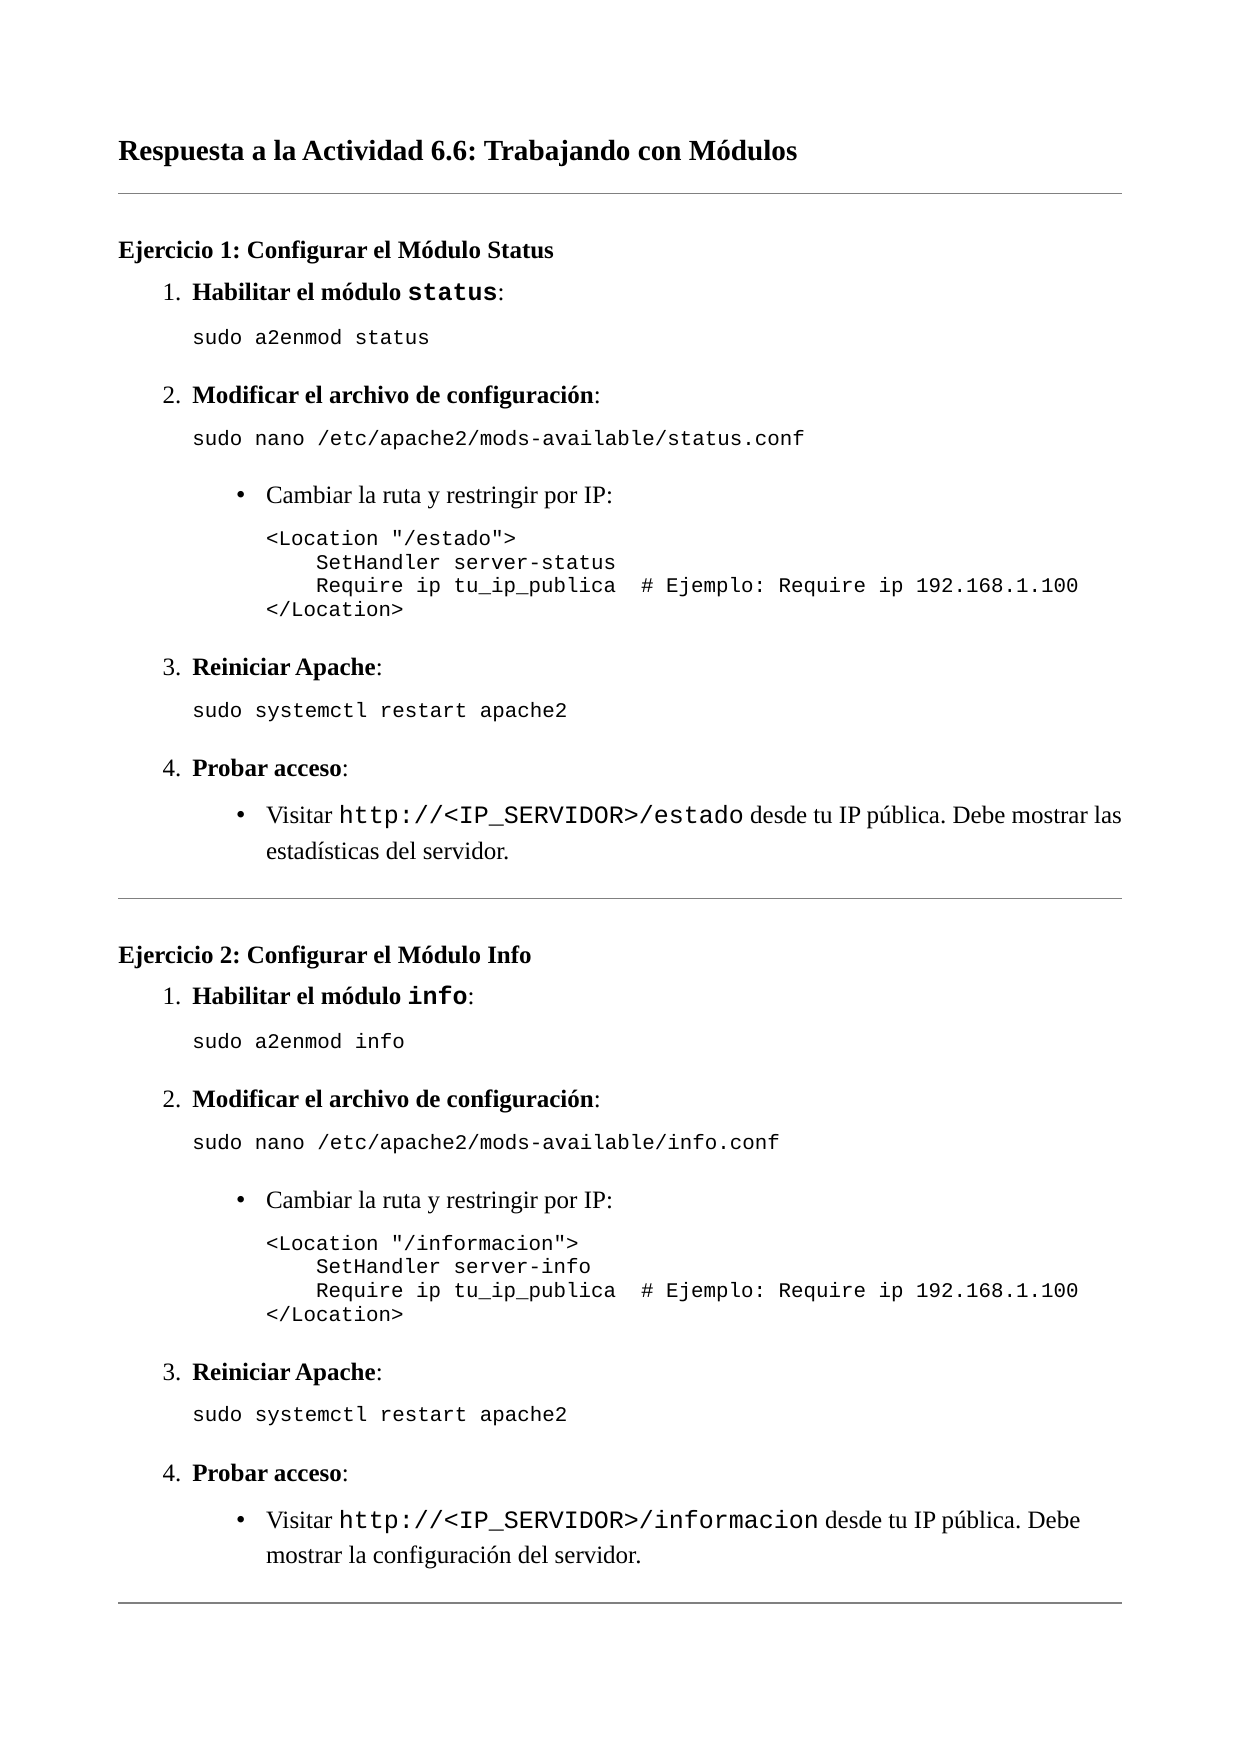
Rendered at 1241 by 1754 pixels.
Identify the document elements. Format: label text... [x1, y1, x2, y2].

list Visitar http://<IP_SERVIDOR>/informacion desde tu IP pública. Debe mostrar la configuración del servidor. [236, 1505, 1122, 1569]
list Modificar el archivo de configuración: [162, 380, 1122, 409]
list sudo systemctl restart apache2 [162, 700, 1122, 723]
list sudo nano /etc/apache2/mods-available/info.conf [162, 1132, 1122, 1156]
list Reiniciar Apache: [162, 1357, 1122, 1386]
list Visitar http://<IP_SERVIDOR>/estado desde tu IP pública. Debe mostrar las estadísticas del servidor. [236, 801, 1122, 864]
list </Location> [236, 1304, 1122, 1327]
subtitle Ejercicio 1: Configurar el Módulo Status [118, 236, 1122, 264]
list Cambiar la ruta y restringir por IP: [236, 1185, 1122, 1214]
subtitle Ejercicio 2: Configurar el Módulo Info [118, 940, 1122, 969]
list Probar acceso: [162, 753, 1122, 782]
list SetHandler server-status [236, 552, 1122, 576]
list Require ip tu_ip_publica # Ejemplo: Require ip 192.168.1.100 [236, 1280, 1122, 1304]
list Modificar el archivo de configuración: [162, 1084, 1122, 1113]
list Require ip tu_ip_publica # Ejemplo: Require ip 192.168.1.100 [236, 576, 1122, 599]
list sudo systemctl restart apache2 [162, 1404, 1122, 1428]
list <Location "/informacion"> [236, 1233, 1122, 1256]
list </Location> [236, 599, 1122, 623]
subtitle Respuesta a la Actividad 6.6: Trabajando con Módulos [118, 133, 1122, 166]
list sudo nano /etc/apache2/mods-available/status.conf [162, 427, 1122, 451]
list <Location "/estado"> [236, 528, 1122, 552]
list sudo a2enmod info [162, 1031, 1122, 1055]
list Reiniciar Apache: [162, 652, 1122, 681]
list SetHandler server-info [236, 1256, 1122, 1280]
list Probar acceso: [162, 1458, 1122, 1486]
list Cambiar la ruta y restringir por IP: [236, 481, 1122, 509]
list sudo a2enmod status [162, 327, 1122, 350]
list Habilitar el módulo info: [162, 981, 1122, 1012]
list Habilitar el módulo status: [162, 277, 1122, 308]
